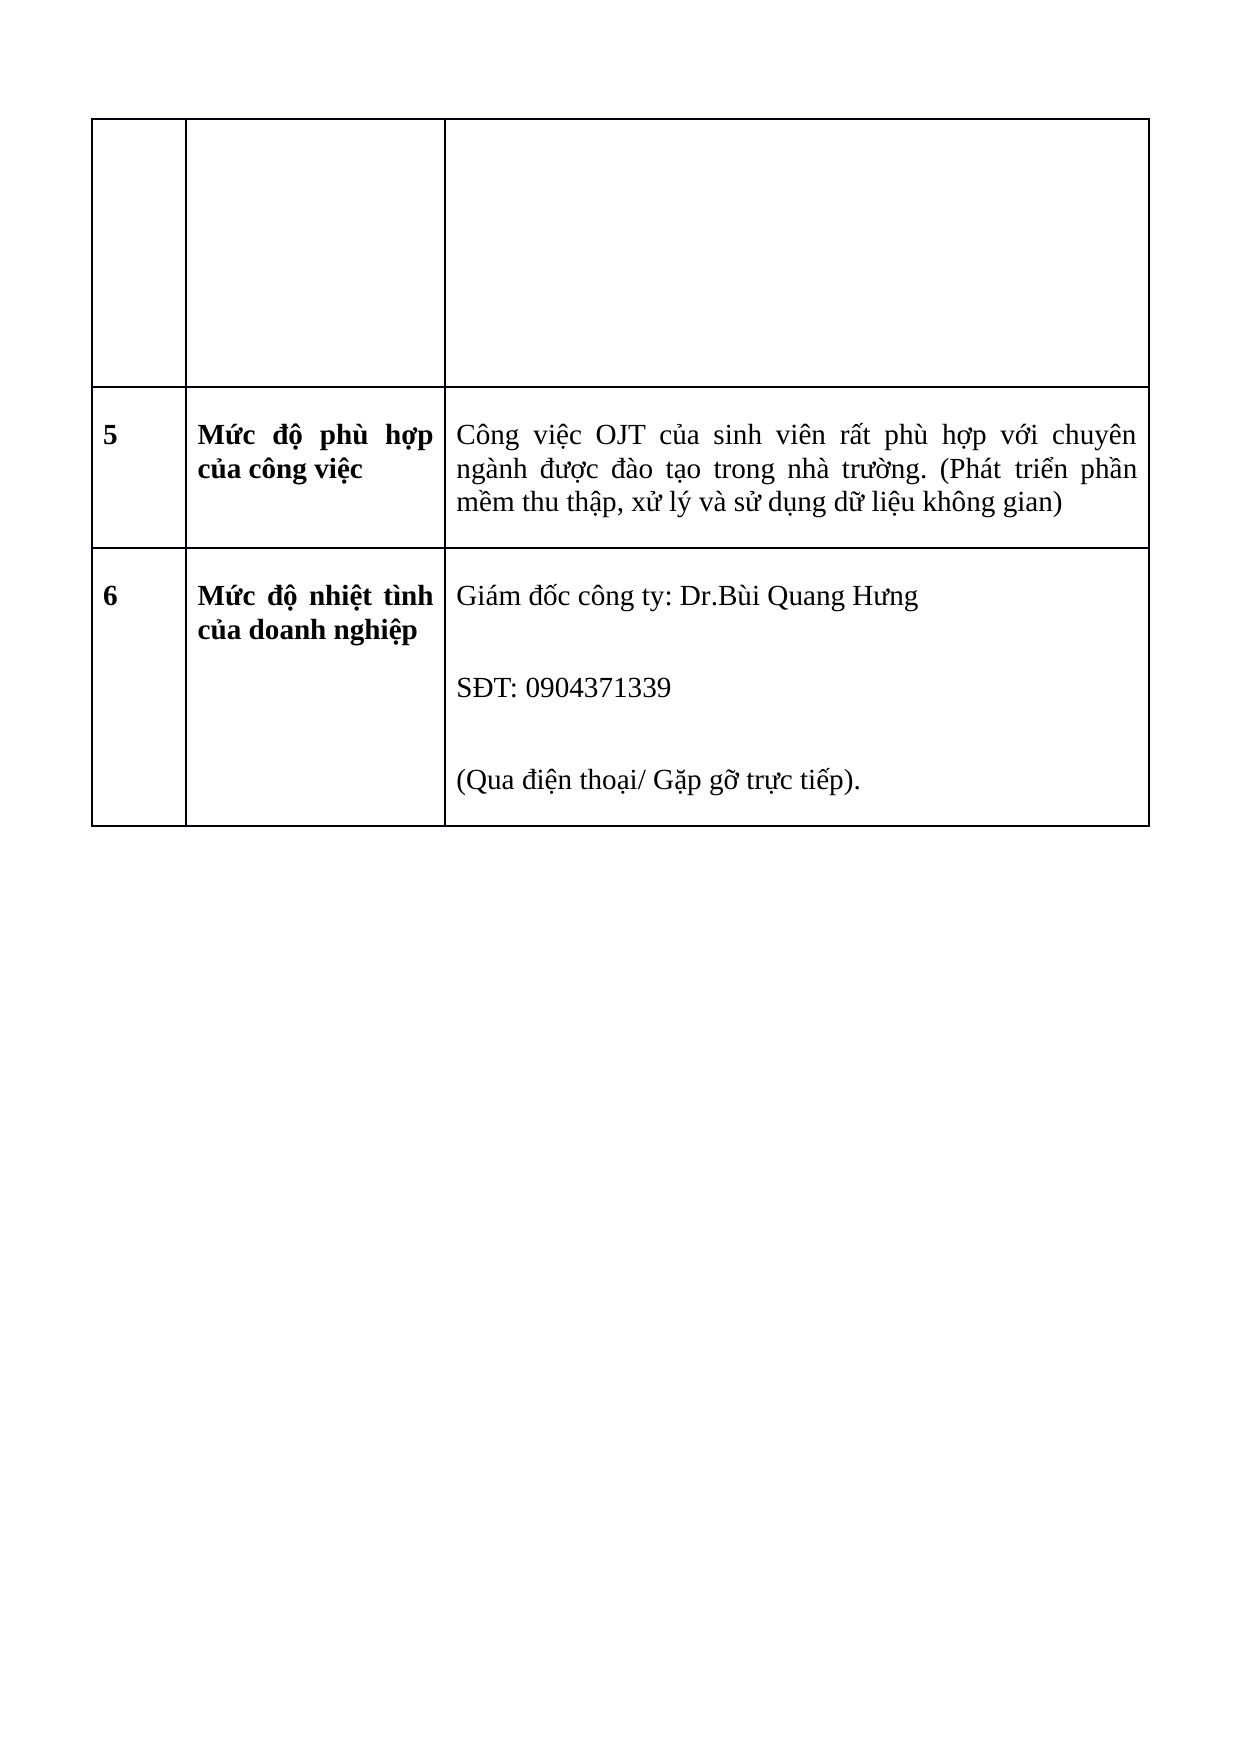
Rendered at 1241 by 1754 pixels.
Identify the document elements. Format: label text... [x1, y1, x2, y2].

table_cell [93, 120, 185, 386]
table_cell 6 [93, 549, 185, 825]
table_cell [187, 120, 444, 386]
table_cell Giám đốc công ty: Dr.Bùi Quang Hưng SĐT: 0904371339 (Qua điện thoại/ Gặp gỡ trực tiếp). [446, 549, 1148, 825]
table_cell Mức độ phù hợp của công việc [187, 388, 444, 547]
table_cell [446, 120, 1148, 386]
table_cell Công việc OJT của sinh viên rất phù hợp với chuyên ngành được đào tạo trong nhà trường. (Phát triển phần mềm thu thập, xử lý và sử dụng dữ liệu không gian) [446, 388, 1148, 547]
table_cell 5 [93, 388, 185, 547]
table_cell Mức độ nhiệt tình của doanh nghiệp [187, 549, 444, 825]
